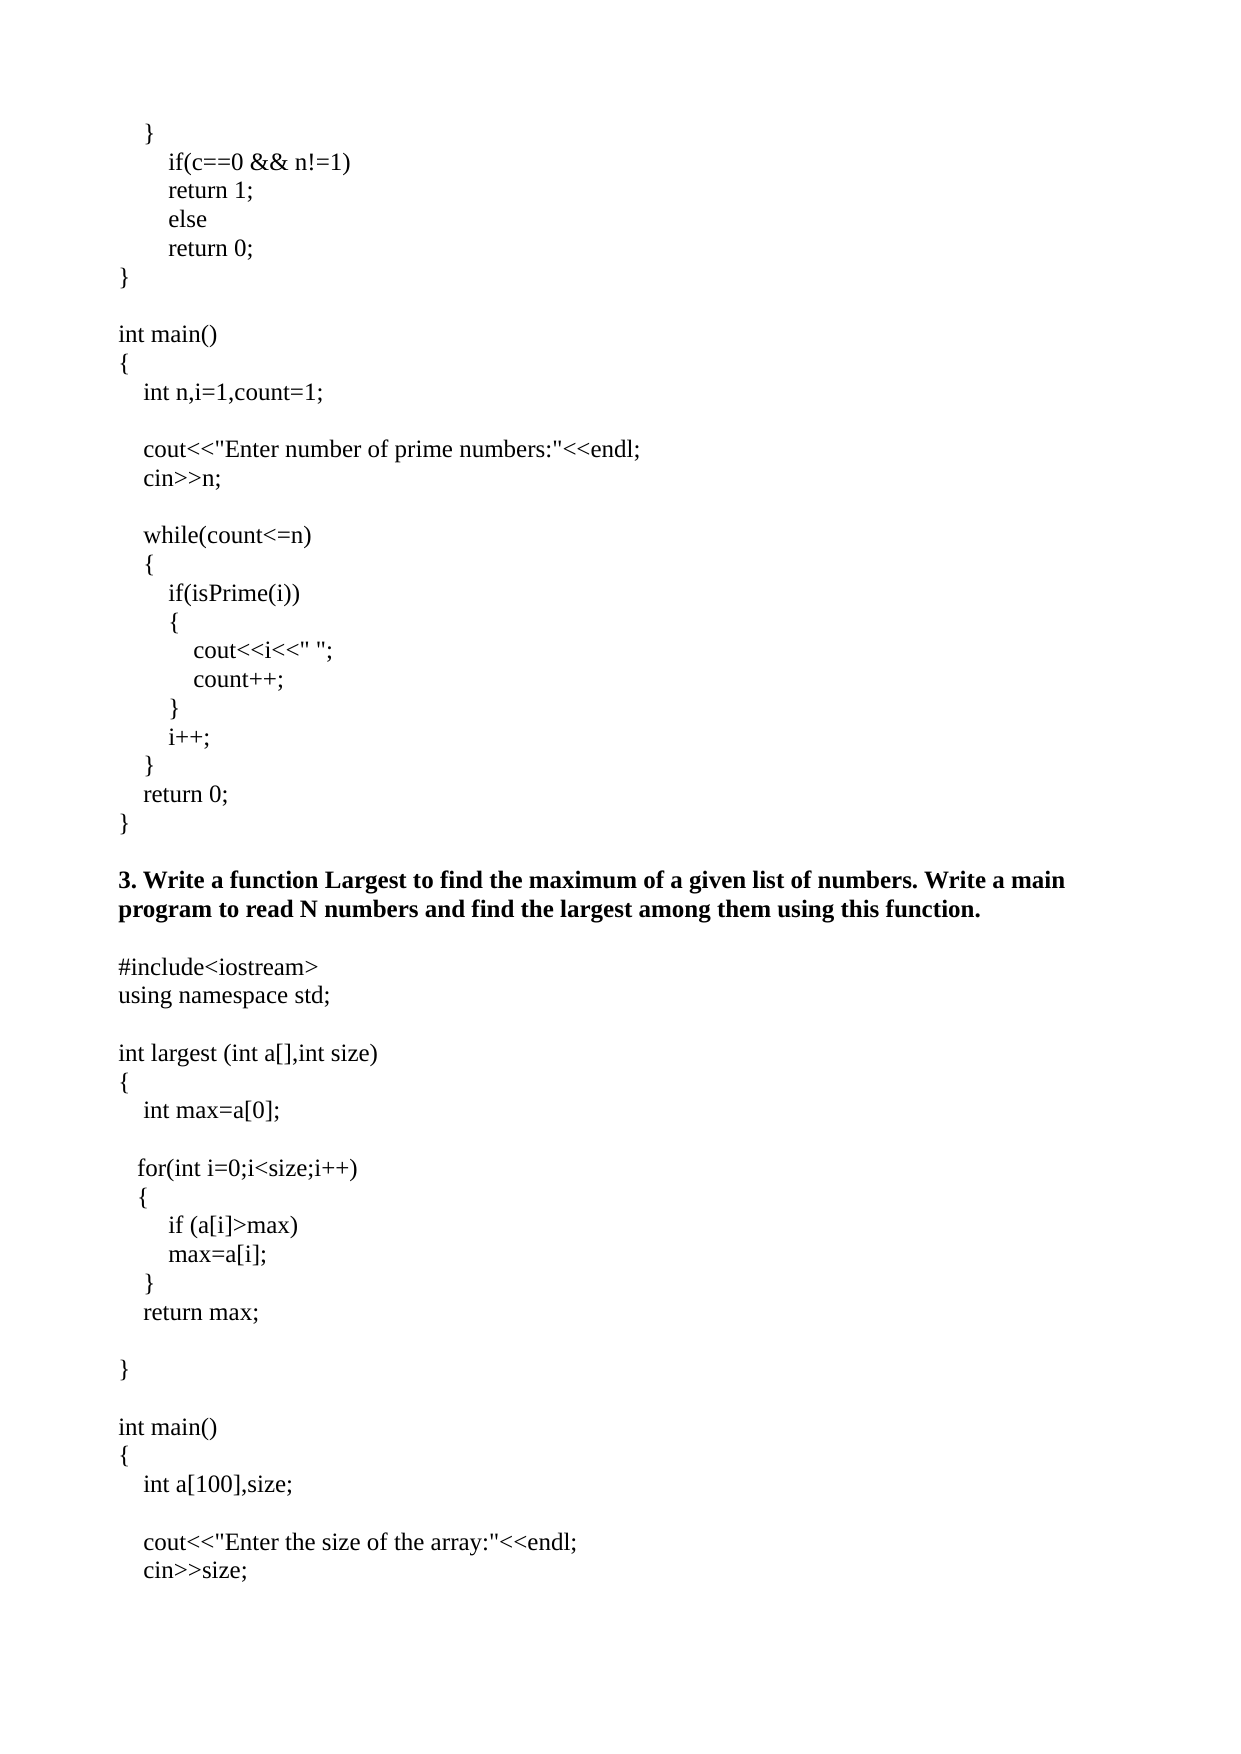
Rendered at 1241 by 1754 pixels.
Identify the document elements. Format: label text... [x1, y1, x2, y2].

text if(c==0 && n!=1) [118, 147, 1122, 176]
text int max=a[0]; [118, 1096, 1122, 1124]
text for(int i=0;i<size;i++) [118, 1153, 1122, 1182]
text } [118, 1354, 1122, 1383]
text i++; [118, 722, 1122, 751]
text { [118, 1441, 1122, 1469]
text return max; [118, 1297, 1122, 1326]
text return 0; [118, 779, 1122, 808]
text { [118, 607, 1122, 636]
text int n,i=1,count=1; [118, 377, 1122, 406]
text if(isPrime(i)) [118, 578, 1122, 607]
text } [118, 693, 1122, 722]
text { [118, 549, 1122, 578]
text cout<<"Enter number of prime numbers:"<<endl; [118, 434, 1122, 463]
text int largest (int a[],int size) [118, 1038, 1122, 1067]
text return 1; [118, 176, 1122, 204]
text cin>>size; [118, 1556, 1122, 1584]
text while(count<=n) [118, 521, 1122, 549]
text int a[100],size; [118, 1469, 1122, 1498]
text { [118, 348, 1122, 377]
text int main() [118, 1412, 1122, 1441]
text using namespace std; [118, 981, 1122, 1009]
text #include<iostream> [118, 952, 1122, 981]
text } [118, 808, 1122, 837]
text max=a[i]; [118, 1239, 1122, 1268]
text } [118, 118, 1122, 147]
text { [118, 1067, 1122, 1096]
text int main() [118, 319, 1122, 348]
text count++; [118, 664, 1122, 693]
text 3. Write a function Largest to find the maximum of a given list of numbers. Write a main [118, 866, 1122, 894]
text cin>>n; [118, 463, 1122, 492]
text if (a[i]>max) [118, 1211, 1122, 1239]
text } [118, 1268, 1122, 1297]
text cout<<i<<" "; [118, 636, 1122, 664]
text { [118, 1182, 1122, 1211]
text return 0; [118, 233, 1122, 262]
text } [118, 751, 1122, 779]
text cout<<"Enter the size of the array:"<<endl; [118, 1527, 1122, 1556]
text else [118, 204, 1122, 233]
text program to read N numbers and find the largest among them using this function. [118, 894, 1122, 923]
text } [118, 262, 1122, 291]
